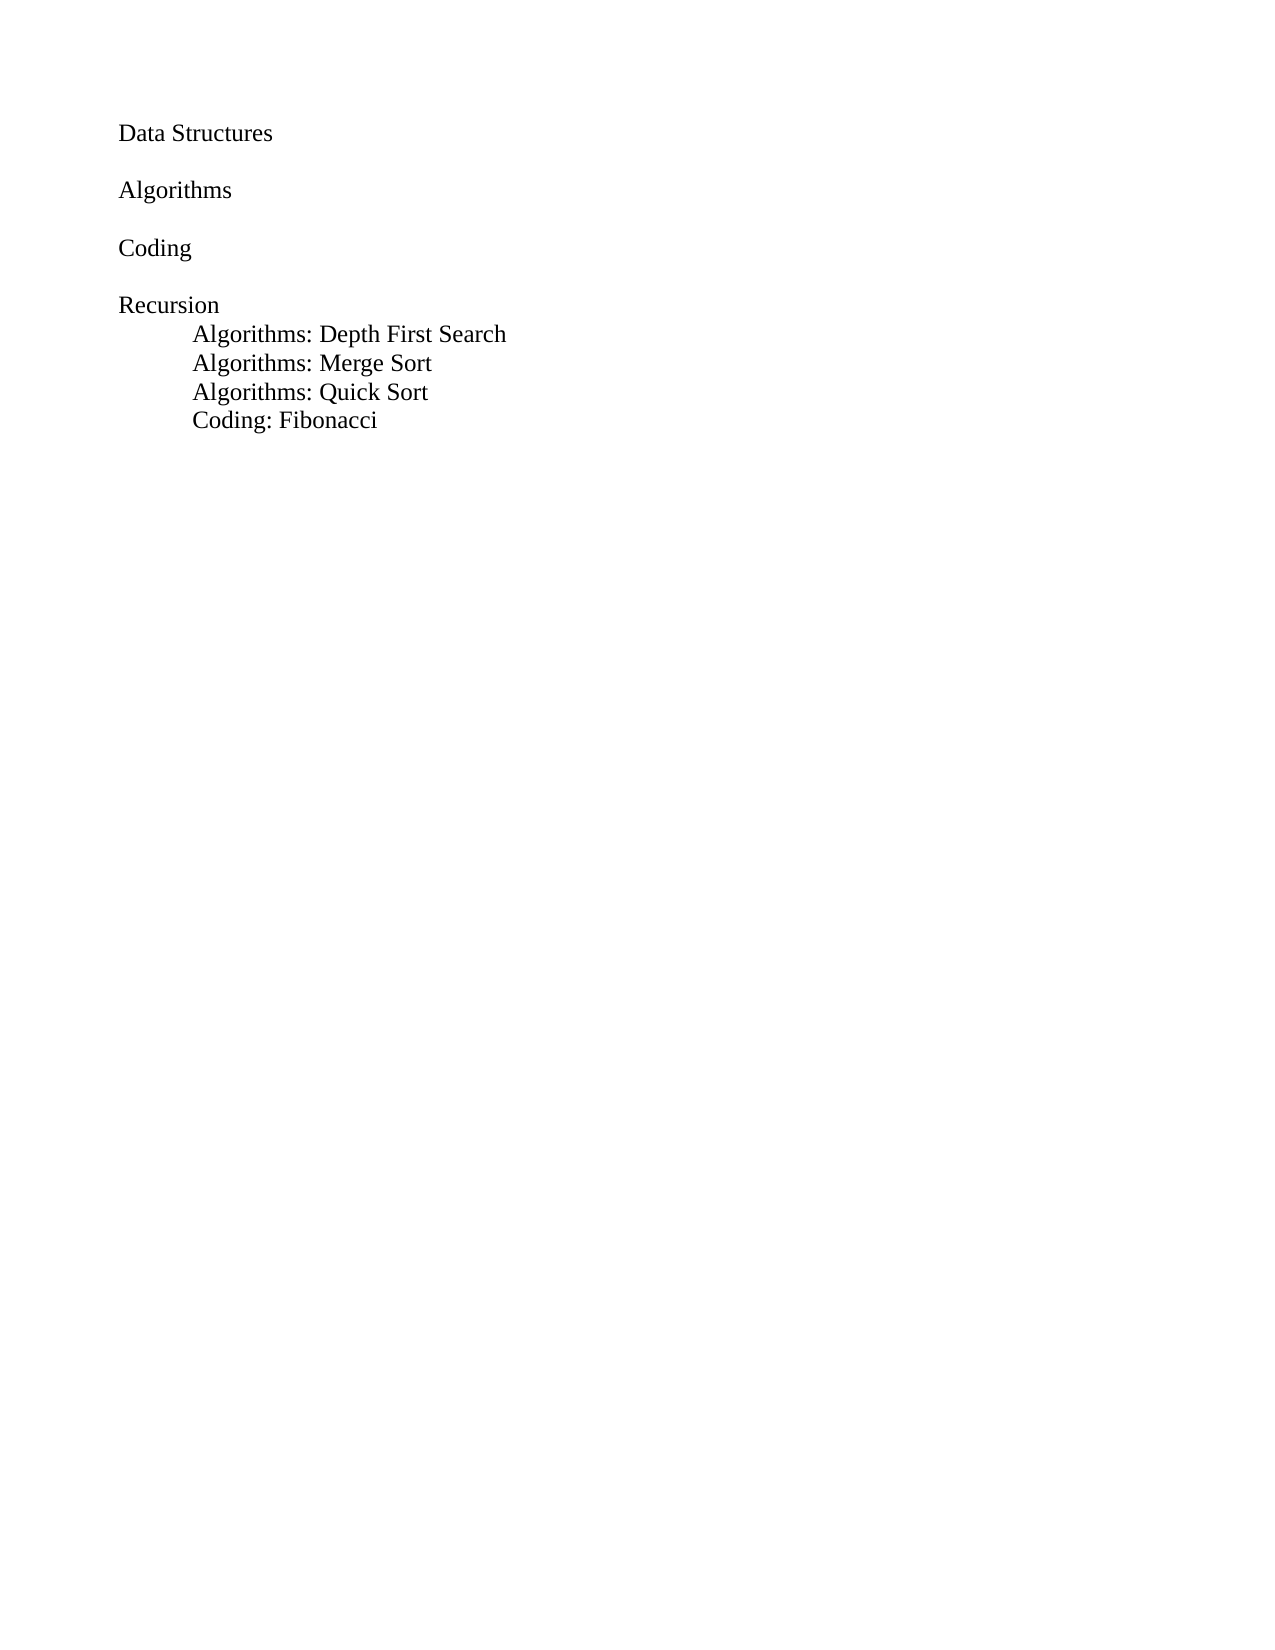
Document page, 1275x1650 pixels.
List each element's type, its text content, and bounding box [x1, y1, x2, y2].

text Algorithms [118, 176, 1157, 204]
text Coding: Fibonacci [118, 406, 1157, 434]
text Algorithms: Merge Sort [118, 348, 1157, 377]
text Algorithms: Depth First Search [118, 319, 1157, 348]
text Coding [118, 233, 1157, 262]
text Algorithms: Quick Sort [118, 377, 1157, 406]
text Data Structures [118, 118, 1157, 147]
text Recursion [118, 291, 1157, 319]
